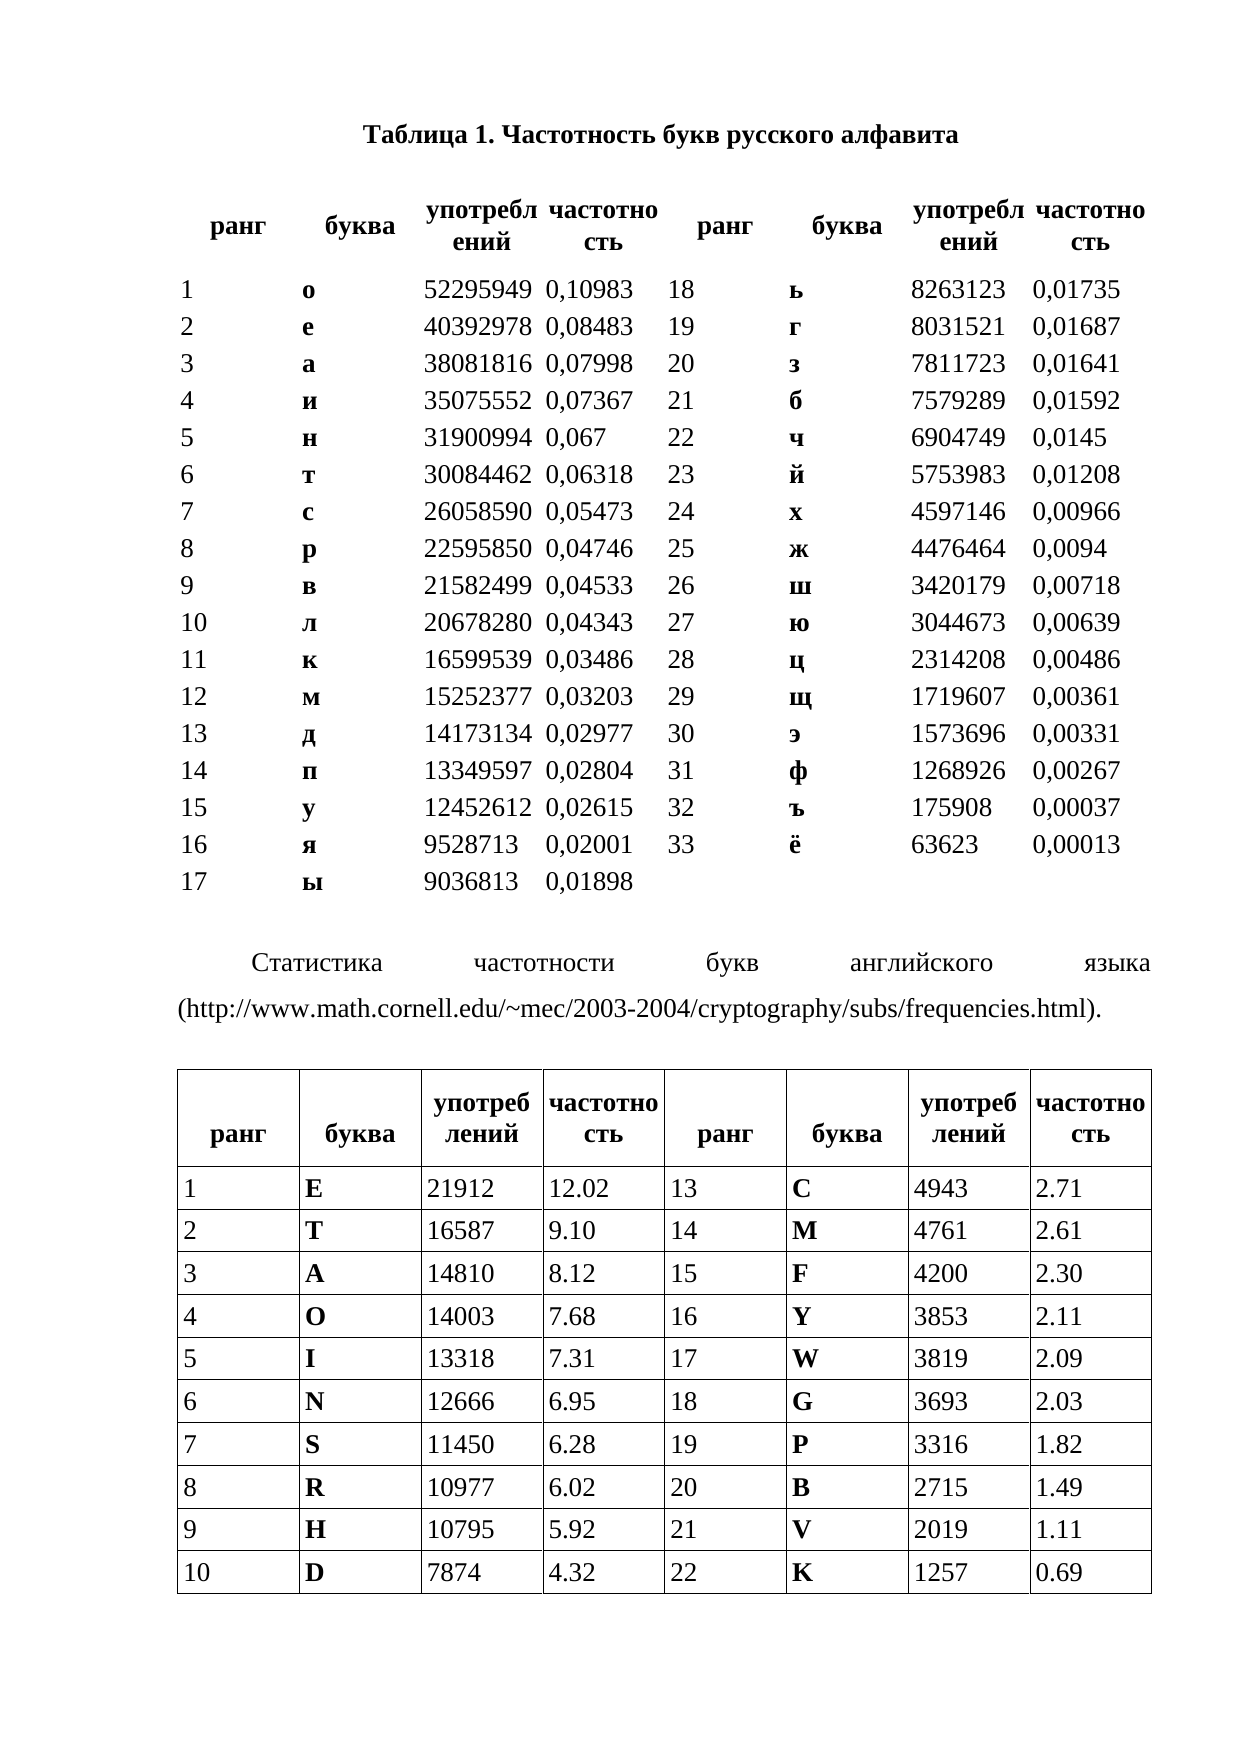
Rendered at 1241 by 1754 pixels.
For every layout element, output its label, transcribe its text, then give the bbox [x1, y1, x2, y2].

table_header буква [787, 1070, 908, 1166]
table_cell 0,04343 [543, 603, 664, 640]
table_cell 7811723 [908, 344, 1029, 381]
table_cell р [299, 529, 421, 566]
table_cell с [299, 492, 421, 529]
table_cell 2715 [909, 1466, 1029, 1508]
table_cell 0,01641 [1030, 344, 1151, 381]
table_cell 7 [177, 492, 299, 529]
table_cell я [299, 825, 421, 862]
table_cell 7579289 [908, 381, 1029, 418]
table_cell ь [786, 270, 908, 307]
table_cell 8263123 [908, 270, 1029, 307]
table_cell 7 [178, 1423, 299, 1465]
table_header буква [786, 179, 908, 270]
table_cell 8 [178, 1466, 299, 1508]
table_cell 0,0094 [1030, 529, 1151, 566]
table_cell 33 [664, 825, 786, 862]
table_cell 1 [177, 270, 299, 307]
table_cell 16599539 [421, 640, 542, 677]
table_cell 6.28 [544, 1423, 664, 1465]
table_cell и [299, 381, 421, 418]
table_cell х [786, 492, 908, 529]
table_cell A [300, 1252, 421, 1294]
table_cell 26 [664, 566, 786, 603]
table_cell R [300, 1466, 421, 1508]
table_cell C [787, 1167, 908, 1209]
table_cell D [300, 1551, 421, 1593]
table_cell M [787, 1210, 908, 1251]
table_cell 3044673 [908, 603, 1029, 640]
table_cell 22 [665, 1551, 786, 1593]
table_cell 2.09 [1031, 1338, 1151, 1379]
table_cell 12.02 [544, 1167, 664, 1209]
table_cell 0,04533 [543, 566, 664, 603]
table_cell 32 [664, 788, 786, 825]
table_cell 15 [177, 788, 299, 825]
table_cell 3 [177, 344, 299, 381]
table_cell 24 [664, 492, 786, 529]
table_cell 3693 [909, 1380, 1029, 1422]
table_cell 2.61 [1031, 1210, 1151, 1251]
table_cell д [299, 714, 421, 751]
table_cell 14 [665, 1210, 786, 1251]
table_cell ю [786, 603, 908, 640]
table_cell G [787, 1380, 908, 1422]
table_cell Y [787, 1295, 908, 1337]
table_cell 9 [178, 1509, 299, 1550]
table_cell 5.92 [544, 1509, 664, 1550]
table_cell 28 [664, 640, 786, 677]
table_cell T [300, 1210, 421, 1251]
table_cell 2.03 [1031, 1380, 1151, 1422]
table_cell 21 [664, 381, 786, 418]
table_cell 14003 [422, 1295, 542, 1337]
table_cell 0,08483 [543, 308, 664, 344]
table_cell 0,00037 [1030, 788, 1151, 825]
table_header буква [300, 1070, 421, 1166]
table_cell 0,00267 [1030, 751, 1151, 788]
table_cell ё [786, 825, 908, 862]
table_header буква [299, 179, 421, 270]
table_cell 14810 [422, 1252, 542, 1294]
table_cell в [299, 566, 421, 603]
table_cell щ [786, 677, 908, 714]
table_cell э [786, 714, 908, 751]
table_cell 21582499 [421, 566, 542, 603]
table_cell 40392978 [421, 308, 542, 344]
table_cell K [787, 1551, 908, 1593]
table_cell 13 [177, 714, 299, 751]
table_cell 2019 [909, 1509, 1029, 1550]
table_cell 5 [178, 1338, 299, 1379]
table_cell 0,01735 [1030, 270, 1151, 307]
table_cell H [300, 1509, 421, 1550]
table_cell 0,03203 [543, 677, 664, 714]
table_cell 2.11 [1031, 1295, 1151, 1337]
table_cell а [299, 344, 421, 381]
table_cell 12 [177, 677, 299, 714]
table_cell 12666 [422, 1380, 542, 1422]
table_cell 0,07998 [543, 344, 664, 381]
table_cell 0,00331 [1030, 714, 1151, 751]
table_cell 8.12 [544, 1252, 664, 1294]
table_cell 19 [664, 308, 786, 344]
table_cell I [300, 1338, 421, 1379]
table_cell [786, 862, 908, 899]
table_cell O [300, 1295, 421, 1337]
table_cell 3316 [909, 1423, 1029, 1465]
subtitle Таблица 1. Частотность букв русского алфавита [177, 118, 1152, 149]
table_cell 16 [665, 1295, 786, 1337]
table_cell P [787, 1423, 908, 1465]
table_cell 4943 [909, 1167, 1029, 1209]
table_cell 16587 [422, 1210, 542, 1251]
table_header частотность [544, 1070, 664, 1166]
table_cell 175908 [908, 788, 1029, 825]
table_cell ы [299, 862, 421, 899]
table_cell ш [786, 566, 908, 603]
table_cell 0,10983 [543, 270, 664, 307]
table_cell 2.30 [1031, 1252, 1151, 1294]
table_cell 0,01898 [543, 862, 664, 899]
table_cell 8031521 [908, 308, 1029, 344]
table_cell 25 [664, 529, 786, 566]
table_cell 0,04746 [543, 529, 664, 566]
table_cell 0,02001 [543, 825, 664, 862]
text Статистика частотности букв английского языка (http://www.math.cornell.edu/~mec/2003-2004/cryptography/subs/frequencies.html). [177, 946, 1152, 1023]
table_header ранг [178, 1070, 299, 1166]
table_cell 0,02804 [543, 751, 664, 788]
table_cell W [787, 1338, 908, 1379]
table_cell 3420179 [908, 566, 1029, 603]
table_cell 10795 [422, 1509, 542, 1550]
table_header ранг [665, 1070, 786, 1166]
table_cell N [300, 1380, 421, 1422]
table_cell 0,00966 [1030, 492, 1151, 529]
table_header частотность [1030, 179, 1151, 270]
table_cell 30 [664, 714, 786, 751]
table_cell 9036813 [421, 862, 542, 899]
table_cell к [299, 640, 421, 677]
table_cell 10977 [422, 1466, 542, 1508]
table_cell 21912 [422, 1167, 542, 1209]
table_cell 9 [177, 566, 299, 603]
table_cell н [299, 418, 421, 455]
table_cell 3 [178, 1252, 299, 1294]
table_cell 2 [178, 1210, 299, 1251]
table_cell 2 [177, 308, 299, 344]
table_cell 13349597 [421, 751, 542, 788]
table_cell з [786, 344, 908, 381]
table_cell 1.11 [1031, 1509, 1151, 1550]
table_header частотность [1031, 1070, 1151, 1166]
table_cell [664, 862, 786, 899]
table_cell ф [786, 751, 908, 788]
table_cell 0.69 [1031, 1551, 1151, 1593]
table_cell п [299, 751, 421, 788]
table_cell 4 [178, 1295, 299, 1337]
table_cell 20678280 [421, 603, 542, 640]
table_header употреблений [908, 179, 1029, 270]
table_cell 31 [664, 751, 786, 788]
table_cell 6.95 [544, 1380, 664, 1422]
table_cell S [300, 1423, 421, 1465]
table_header употреблений [421, 179, 542, 270]
table_cell 12452612 [421, 788, 542, 825]
table_cell т [299, 455, 421, 492]
table_cell 19 [665, 1423, 786, 1465]
table_cell 9528713 [421, 825, 542, 862]
table_cell 0,02615 [543, 788, 664, 825]
table_cell 0,07367 [543, 381, 664, 418]
table_cell V [787, 1509, 908, 1550]
table_cell 52295949 [421, 270, 542, 307]
table_cell 1257 [909, 1551, 1029, 1593]
table_cell 0,00639 [1030, 603, 1151, 640]
table_cell о [299, 270, 421, 307]
table_cell 4476464 [908, 529, 1029, 566]
table_cell 0,00361 [1030, 677, 1151, 714]
table_cell 6904749 [908, 418, 1029, 455]
table_cell 20 [665, 1466, 786, 1508]
table_cell 0,00718 [1030, 566, 1151, 603]
table_cell 3853 [909, 1295, 1029, 1337]
table_cell г [786, 308, 908, 344]
table_cell 1.82 [1031, 1423, 1151, 1465]
table_cell 0,06318 [543, 455, 664, 492]
table_header частотность [543, 179, 664, 270]
table_cell 7.68 [544, 1295, 664, 1337]
table_cell 0,01208 [1030, 455, 1151, 492]
table_header употреблений [422, 1070, 542, 1166]
table_cell 31900994 [421, 418, 542, 455]
table_cell ж [786, 529, 908, 566]
table_cell 20 [664, 344, 786, 381]
table_header ранг [664, 179, 786, 270]
table_cell ц [786, 640, 908, 677]
table_cell 2.71 [1031, 1167, 1151, 1209]
table_cell 0,05473 [543, 492, 664, 529]
table_cell 7.31 [544, 1338, 664, 1379]
table_cell 11 [177, 640, 299, 677]
table_cell 1.49 [1031, 1466, 1151, 1508]
table_cell 0,00013 [1030, 825, 1151, 862]
table_cell 4761 [909, 1210, 1029, 1251]
table_cell 0,00486 [1030, 640, 1151, 677]
table_cell 14 [177, 751, 299, 788]
table_cell 0,0145 [1030, 418, 1151, 455]
table_header употреблений [909, 1070, 1029, 1166]
table_cell 6.02 [544, 1466, 664, 1508]
table_cell 4597146 [908, 492, 1029, 529]
table_cell E [300, 1167, 421, 1209]
table_cell 11450 [422, 1423, 542, 1465]
table_cell 10 [177, 603, 299, 640]
table_cell 22 [664, 418, 786, 455]
table_cell 4200 [909, 1252, 1029, 1294]
table_cell 16 [177, 825, 299, 862]
table_cell 4.32 [544, 1551, 664, 1593]
table_cell 23 [664, 455, 786, 492]
table_cell 5753983 [908, 455, 1029, 492]
table_cell 1 [178, 1167, 299, 1209]
table_cell 8 [177, 529, 299, 566]
table_cell B [787, 1466, 908, 1508]
table_cell 3819 [909, 1338, 1029, 1379]
table_cell 21 [665, 1509, 786, 1550]
table_cell б [786, 381, 908, 418]
table_cell у [299, 788, 421, 825]
table_cell 2314208 [908, 640, 1029, 677]
table_cell ъ [786, 788, 908, 825]
table_cell 0,01592 [1030, 381, 1151, 418]
table_cell 15 [665, 1252, 786, 1294]
table_cell 13 [665, 1167, 786, 1209]
table_cell е [299, 308, 421, 344]
table_cell 15252377 [421, 677, 542, 714]
table_cell [1030, 862, 1151, 899]
table_cell 0,067 [543, 418, 664, 455]
table_cell л [299, 603, 421, 640]
table_cell 0,01687 [1030, 308, 1151, 344]
table_cell 10 [178, 1551, 299, 1593]
table_cell 9.10 [544, 1210, 664, 1251]
table_cell 18 [664, 270, 786, 307]
table_cell 1268926 [908, 751, 1029, 788]
table_cell 63623 [908, 825, 1029, 862]
table_cell 17 [177, 862, 299, 899]
table_cell 6 [178, 1380, 299, 1422]
table_cell 0,02977 [543, 714, 664, 751]
table_cell 18 [665, 1380, 786, 1422]
table_cell 0,03486 [543, 640, 664, 677]
table_cell [908, 862, 1029, 899]
table_cell 38081816 [421, 344, 542, 381]
table_cell 1719607 [908, 677, 1029, 714]
table_cell 6 [177, 455, 299, 492]
table_cell 14173134 [421, 714, 542, 751]
table_cell 30084462 [421, 455, 542, 492]
table_cell й [786, 455, 908, 492]
table_cell 1573696 [908, 714, 1029, 751]
table_cell м [299, 677, 421, 714]
table_cell 27 [664, 603, 786, 640]
table_cell 26058590 [421, 492, 542, 529]
table_cell 29 [664, 677, 786, 714]
table_header ранг [177, 179, 299, 270]
table_cell 22595850 [421, 529, 542, 566]
table_cell 5 [177, 418, 299, 455]
table_cell 35075552 [421, 381, 542, 418]
table_cell 13318 [422, 1338, 542, 1379]
table_cell ч [786, 418, 908, 455]
table_cell 4 [177, 381, 299, 418]
table_cell F [787, 1252, 908, 1294]
table_cell 7874 [422, 1551, 542, 1593]
table_cell 17 [665, 1338, 786, 1379]
